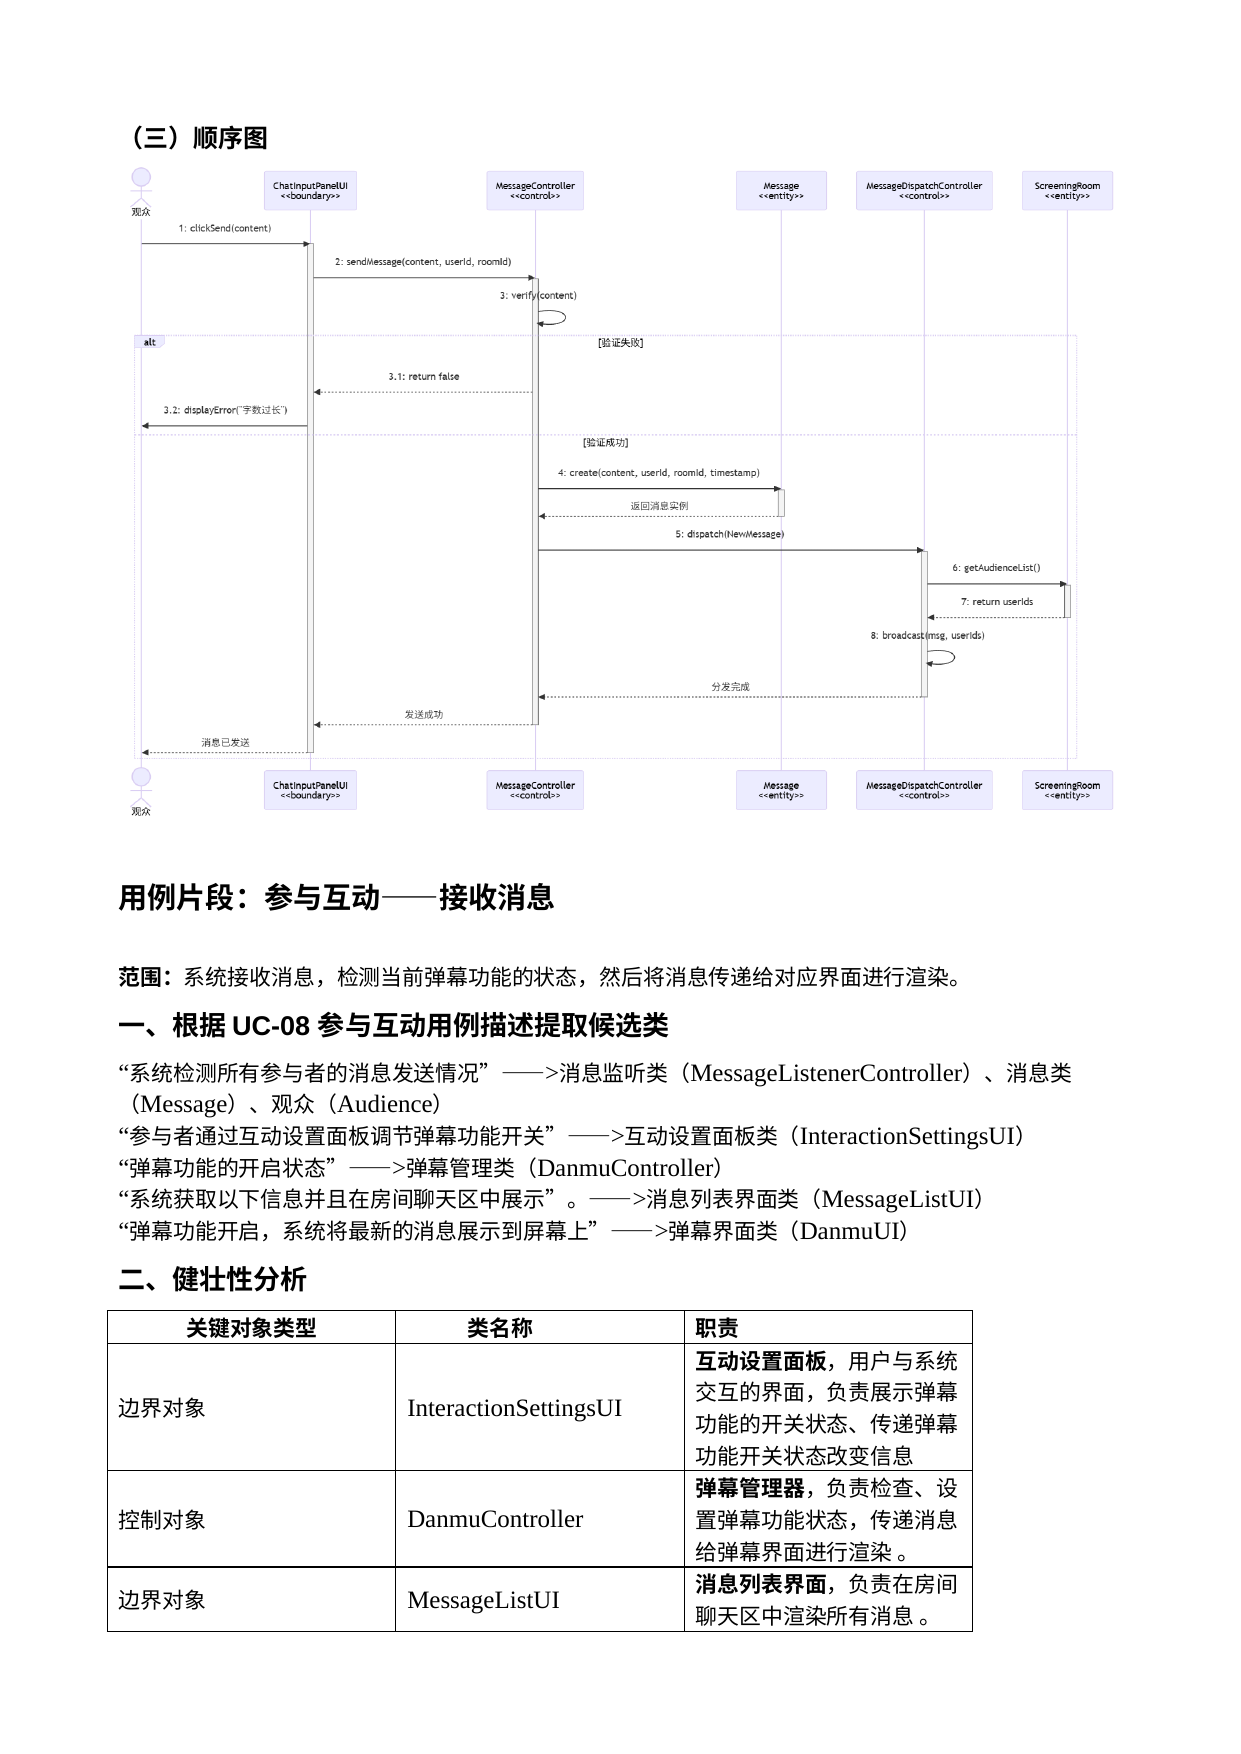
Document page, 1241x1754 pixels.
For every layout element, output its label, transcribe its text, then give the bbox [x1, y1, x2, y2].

table_cell 控制对象 [108, 1471, 395, 1566]
text “弹幕功能的开启状态”——>弹幕管理类（DanmuController） [118, 1151, 1122, 1182]
text “系统获取以下信息并且在房间聊天区中展示”。——>消息列表界面类（MessageListUI） [118, 1182, 1122, 1214]
table_cell 互动设置面板，用户与系统交互的界面，负责展示弹幕功能的开关状态、传递弹幕功能开关状态改变信息 [685, 1344, 972, 1470]
table_cell DanmuController [396, 1471, 684, 1566]
table_cell 边界对象 [108, 1344, 395, 1470]
table_cell 消息列表界面，负责在房间聊天区中渲染所有消息 。 [685, 1568, 972, 1631]
table_cell MessageListUI [396, 1568, 684, 1631]
table_cell InteractionSettingsUI [396, 1344, 684, 1470]
subtitle （三）顺序图 [118, 118, 1122, 154]
table_header 关键对象类型 [108, 1311, 395, 1343]
table_header 职责 [685, 1311, 972, 1343]
table_cell 弹幕管理器，负责检查、设置弹幕功能状态，传递消息给弹幕界面进行渲染 。 [685, 1471, 972, 1566]
text “弹幕功能开启，系统将最新的消息展示到屏幕上”——>弹幕界面类（DanmuUI） [118, 1214, 1122, 1246]
subtitle 二、健壮性分析 [118, 1258, 1122, 1297]
subtitle 用例片段：参与互动——接收消息 [118, 874, 1122, 917]
text “参与者通过互动设置面板调节弹幕功能开关”——>互动设置面板类（InteractionSettingsUI） [118, 1119, 1122, 1151]
text “系统检测所有参与者的消息发送情况”——>消息监听类（MessageListenerController）、消息类（Message）、观众（Audience） [118, 1056, 1122, 1119]
table_cell 边界对象 [108, 1568, 395, 1631]
table_header 类名称 [396, 1311, 684, 1343]
subtitle 一、根据UC-08 参与互动用例描述提取候选类 [118, 1004, 1122, 1043]
picture [118, 160, 1123, 825]
text 范围：系统接收消息，检测当前弹幕功能的状态，然后将消息传递给对应界面进行渲染。 [118, 960, 1122, 991]
